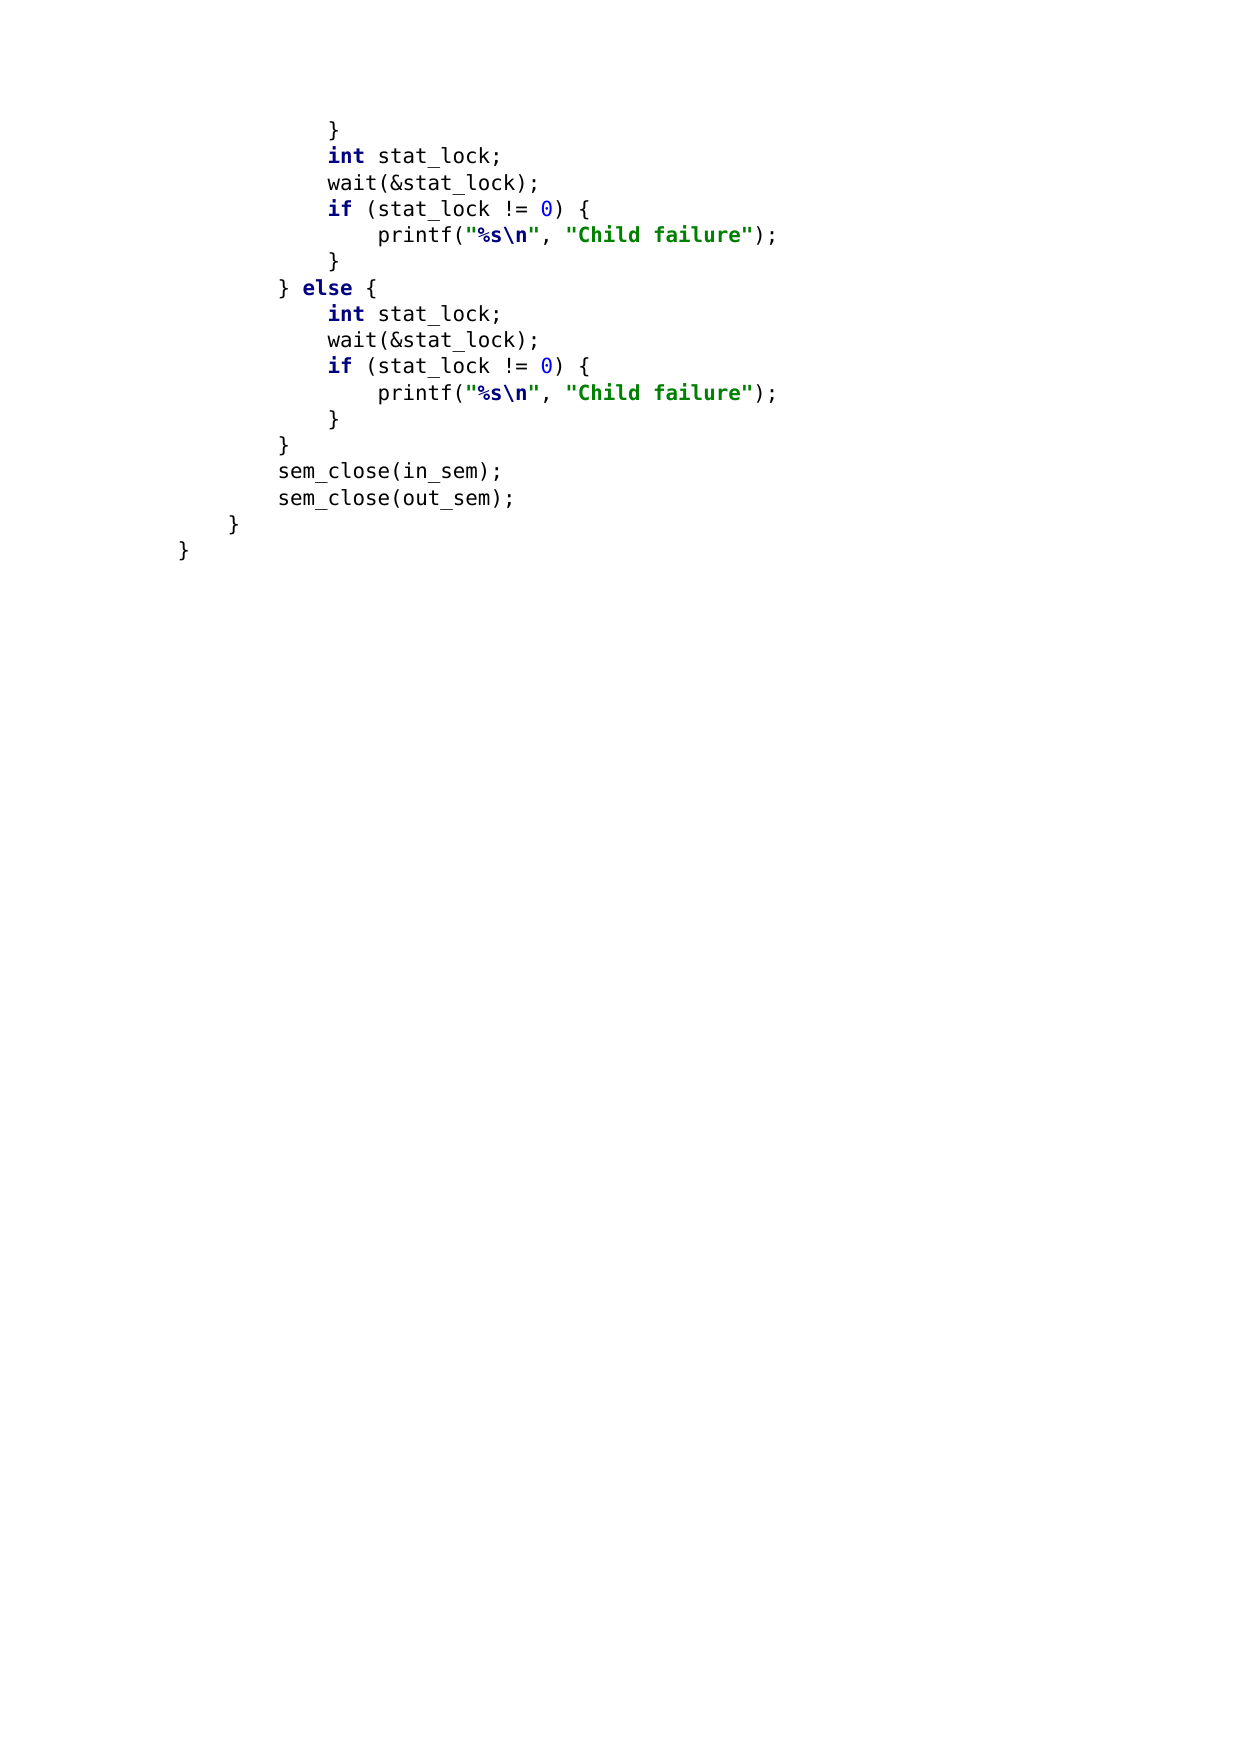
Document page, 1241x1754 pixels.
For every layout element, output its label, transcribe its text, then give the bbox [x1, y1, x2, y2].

text } [177, 249, 1152, 274]
text int stat_lock; [177, 302, 1152, 326]
text printf("%s\n", "Child failure"); [177, 381, 1152, 405]
text } [177, 407, 1152, 431]
text wait(&stat_lock); [177, 328, 1152, 352]
text } [177, 512, 1152, 536]
text sem_close(out_sem); [177, 486, 1152, 510]
text wait(&stat_lock); [177, 171, 1152, 195]
text } [177, 538, 1152, 562]
text if (stat_lock != 0) { [177, 354, 1152, 379]
text if (stat_lock != 0) { [177, 197, 1152, 221]
text printf("%s\n", "Child failure"); [177, 223, 1152, 247]
text } [177, 118, 1152, 142]
text } [177, 433, 1152, 457]
text sem_close(in_sem); [177, 459, 1152, 484]
text } else { [177, 276, 1152, 300]
text int stat_lock; [177, 144, 1152, 169]
